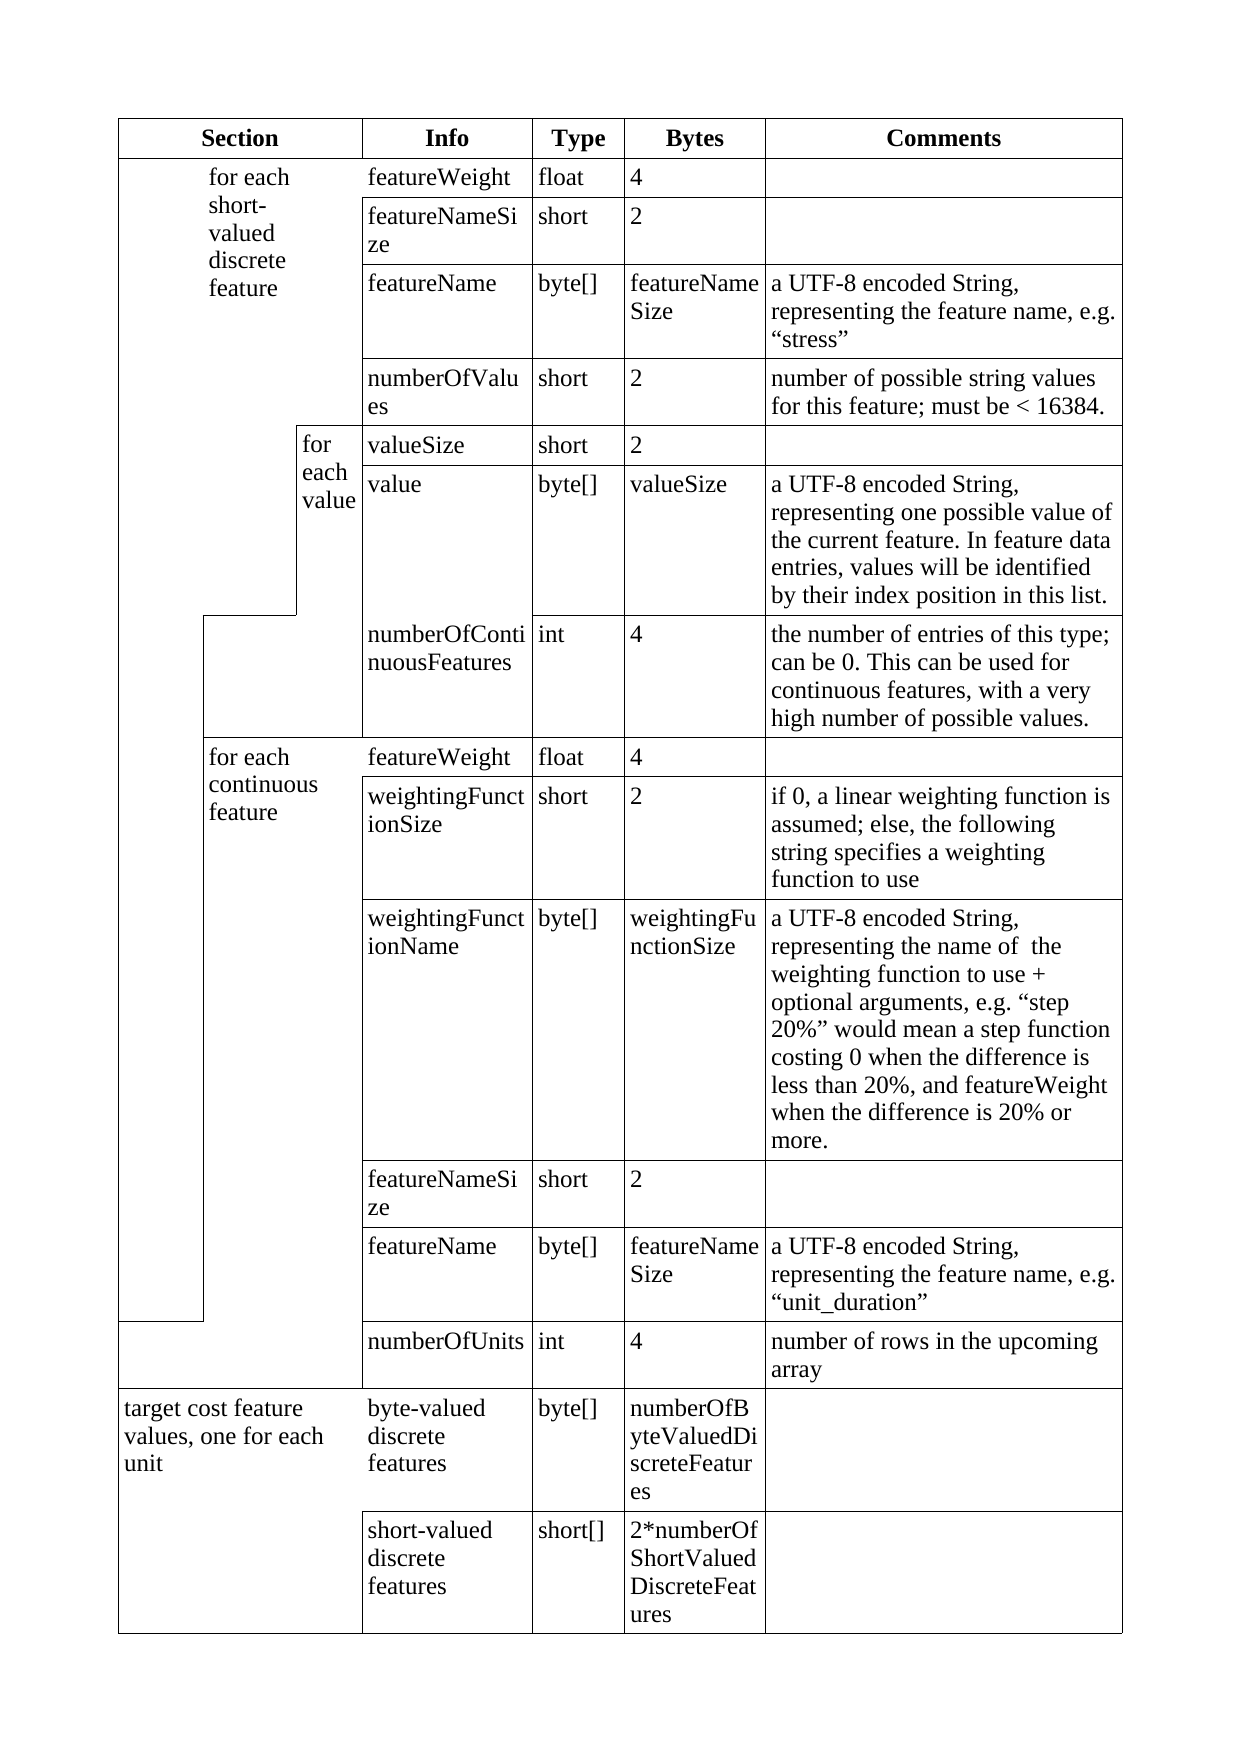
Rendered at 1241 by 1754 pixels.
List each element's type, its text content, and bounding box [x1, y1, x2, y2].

table_cell byte[] [533, 265, 624, 358]
table_header float [533, 159, 624, 197]
table_header [766, 738, 1122, 776]
table_cell number of rows in the upcoming array [766, 1322, 1122, 1388]
table_header Type [533, 119, 624, 157]
table_cell 2 [625, 198, 765, 264]
table_header numberOfByteValuedDiscreteFeatures [625, 1389, 765, 1511]
table_cell weightingFunctionSize [363, 777, 532, 899]
table_header 4 [625, 738, 765, 776]
table_header byte[] [533, 1389, 624, 1511]
table_cell a UTF-8 encoded String, representing the feature name, e.g. “stress” [766, 265, 1122, 358]
table_cell value [363, 466, 532, 615]
table_header [296, 159, 362, 425]
table_cell numberOfUnits [363, 1322, 532, 1388]
table_cell featureNameSize [625, 265, 765, 358]
table_header 4 [625, 159, 765, 197]
table_cell numberOfContinuousFeatures [363, 615, 532, 737]
table_header byte-valued discrete features [362, 1389, 532, 1511]
table_cell weightingFunctionSize [625, 900, 765, 1160]
table_cell short [533, 426, 624, 464]
table_cell int [533, 616, 624, 737]
table_cell byte[] [533, 466, 624, 615]
table_cell [766, 426, 1122, 464]
table_header float [533, 738, 624, 776]
table_cell 2 [625, 777, 765, 899]
table_cell [119, 1321, 362, 1388]
table_header [766, 159, 1122, 197]
table_cell featureNameSize [363, 198, 532, 264]
table_cell a UTF-8 encoded String, representing the name of the weighting function to use + optional arguments, e.g. “step 20%” would mean a step function costing 0 when the difference is less than 20%, and featureWeight when the difference is 20% or more. [766, 900, 1122, 1160]
table_header featureWeight [362, 738, 532, 776]
table_cell short[] [533, 1512, 624, 1633]
table_cell 2*numberOfShortValuedDiscreteFeatures [625, 1512, 765, 1633]
table_cell short [533, 1161, 624, 1227]
table_cell short-valued discrete features [363, 1512, 532, 1633]
table_cell 4 [625, 616, 765, 737]
table_cell int [533, 1322, 624, 1388]
table_cell featureName [363, 265, 532, 358]
table_cell byte[] [533, 1228, 624, 1321]
table_cell short [533, 359, 624, 425]
table_cell [204, 615, 362, 737]
table_cell number of possible string values for this feature; must be < 16384. [766, 359, 1122, 425]
table_cell a UTF-8 encoded String, representing the feature name, e.g. “unit_duration” [766, 1228, 1122, 1321]
table_cell [766, 1161, 1122, 1227]
table_cell featureNameSize [625, 1228, 765, 1321]
table_cell featureName [363, 1228, 532, 1321]
table_header featureWeight [362, 159, 532, 197]
table_cell featureNameSize [363, 1161, 532, 1227]
table_cell 4 [625, 1322, 765, 1388]
table_cell 2 [625, 359, 765, 425]
table_header [766, 1389, 1122, 1511]
table_cell numberOfValues [363, 359, 532, 425]
table_cell valueSize [363, 426, 532, 464]
table_cell for each short-valued discrete feature [203, 159, 296, 615]
table_cell [119, 159, 203, 1321]
table_cell valueSize [625, 466, 765, 615]
table_cell short [533, 198, 624, 264]
table_cell [766, 1512, 1122, 1633]
table_cell 2 [625, 426, 765, 464]
table_header Section [119, 119, 362, 157]
table_cell short [533, 777, 624, 899]
table_cell weightingFunctionName [363, 900, 532, 1160]
table_header Info [363, 119, 532, 157]
table_header Bytes [625, 119, 765, 157]
table_cell 2 [625, 1161, 765, 1227]
table_cell for each value [297, 426, 362, 615]
table_cell for each continuous feature [204, 738, 362, 1321]
table_cell byte[] [533, 900, 624, 1160]
table_cell if 0, a linear weighting function is assumed; else, the following string specifies a weighting function to use [766, 777, 1122, 899]
table_cell [766, 198, 1122, 264]
table_cell target cost feature values, one for each unit [119, 1389, 362, 1633]
table_header Comments [766, 119, 1122, 157]
table_cell a UTF-8 encoded String, representing one possible value of the current feature. In feature data entries, values will be identified by their index position in this list. [766, 466, 1122, 615]
table_cell the number of entries of this type; can be 0. This can be used for continuous features, with a very high number of possible values. [766, 616, 1122, 737]
